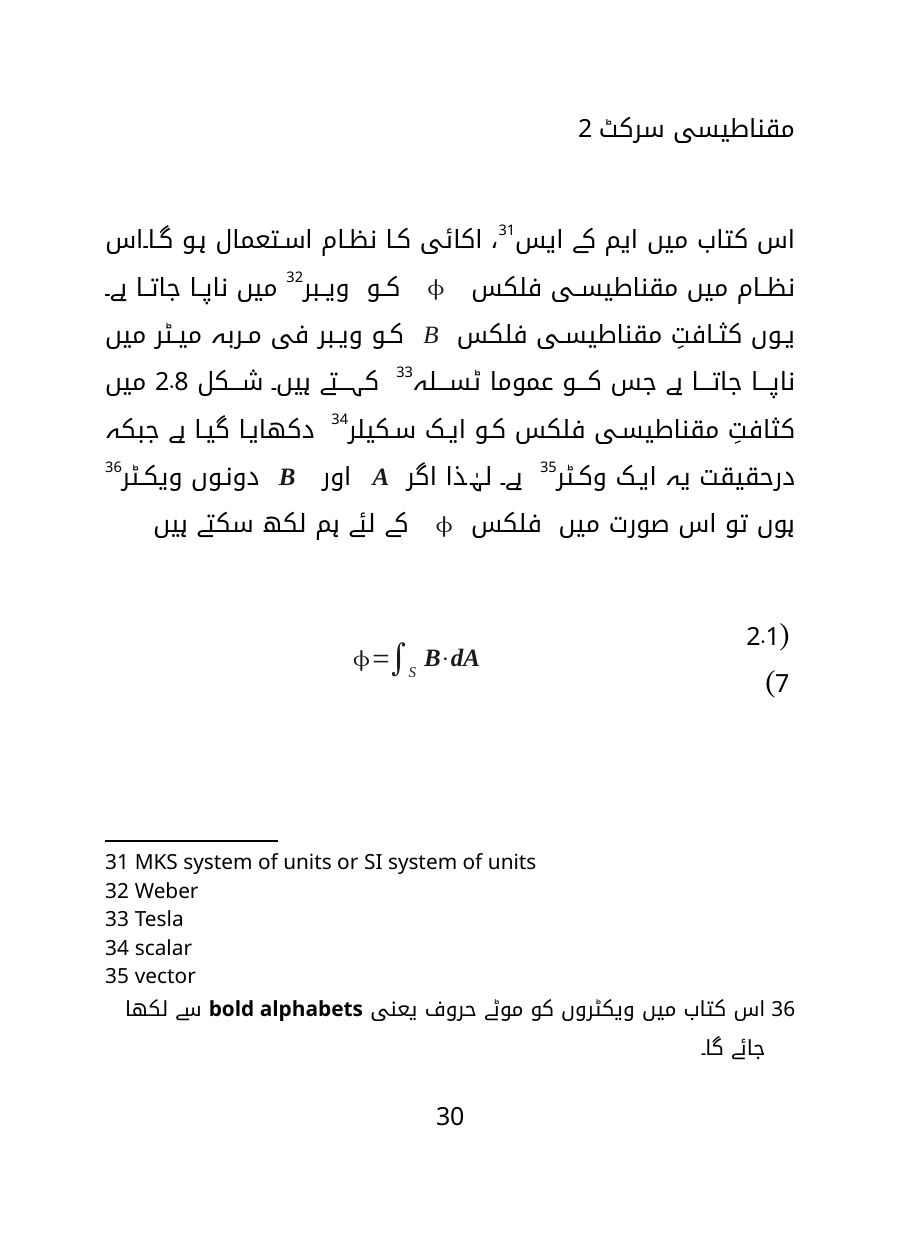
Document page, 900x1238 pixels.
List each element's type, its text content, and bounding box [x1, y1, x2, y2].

text vector [105, 961, 795, 989]
text scalar [105, 933, 795, 961]
table_header [105, 607, 718, 726]
text اس کتاب میں ایم کے ایس، اکائی کا نظام استعمال ہو گا۔اس نظام میں مقناطیسی فلکس کو ویبر میں ناپا جاتا ہے۔ یوں کثافتِ مقناطیسی فلکسکو ویبر فی مربہ میٹر میں ناپا جاتا ہے جس کو عموما ٹسلہ کہتے ہیں۔ شکل 2.8 میں کثافتِ مقناطیسی فلکس کو ایک سکیلر دکھایا گیا ہے جبکہ درحقیقت یہ ایک وکٹر ہے۔ لہٰذا اگراور دونوں ویکٹر ہوں تو اس صورت میں فلکس کے لئے ہم لکھ سکتے ہیں [105, 216, 795, 548]
text MKS system of units or SI system of units [105, 847, 795, 876]
text Tesla [105, 904, 795, 933]
text اس کتاب میں ویکٹروں کو موٹے حروف یعنی bold alphabets سے لکھا جائے گا۔ [105, 989, 795, 1068]
text Weber [105, 876, 795, 904]
table_header (2.17) [718, 607, 795, 726]
